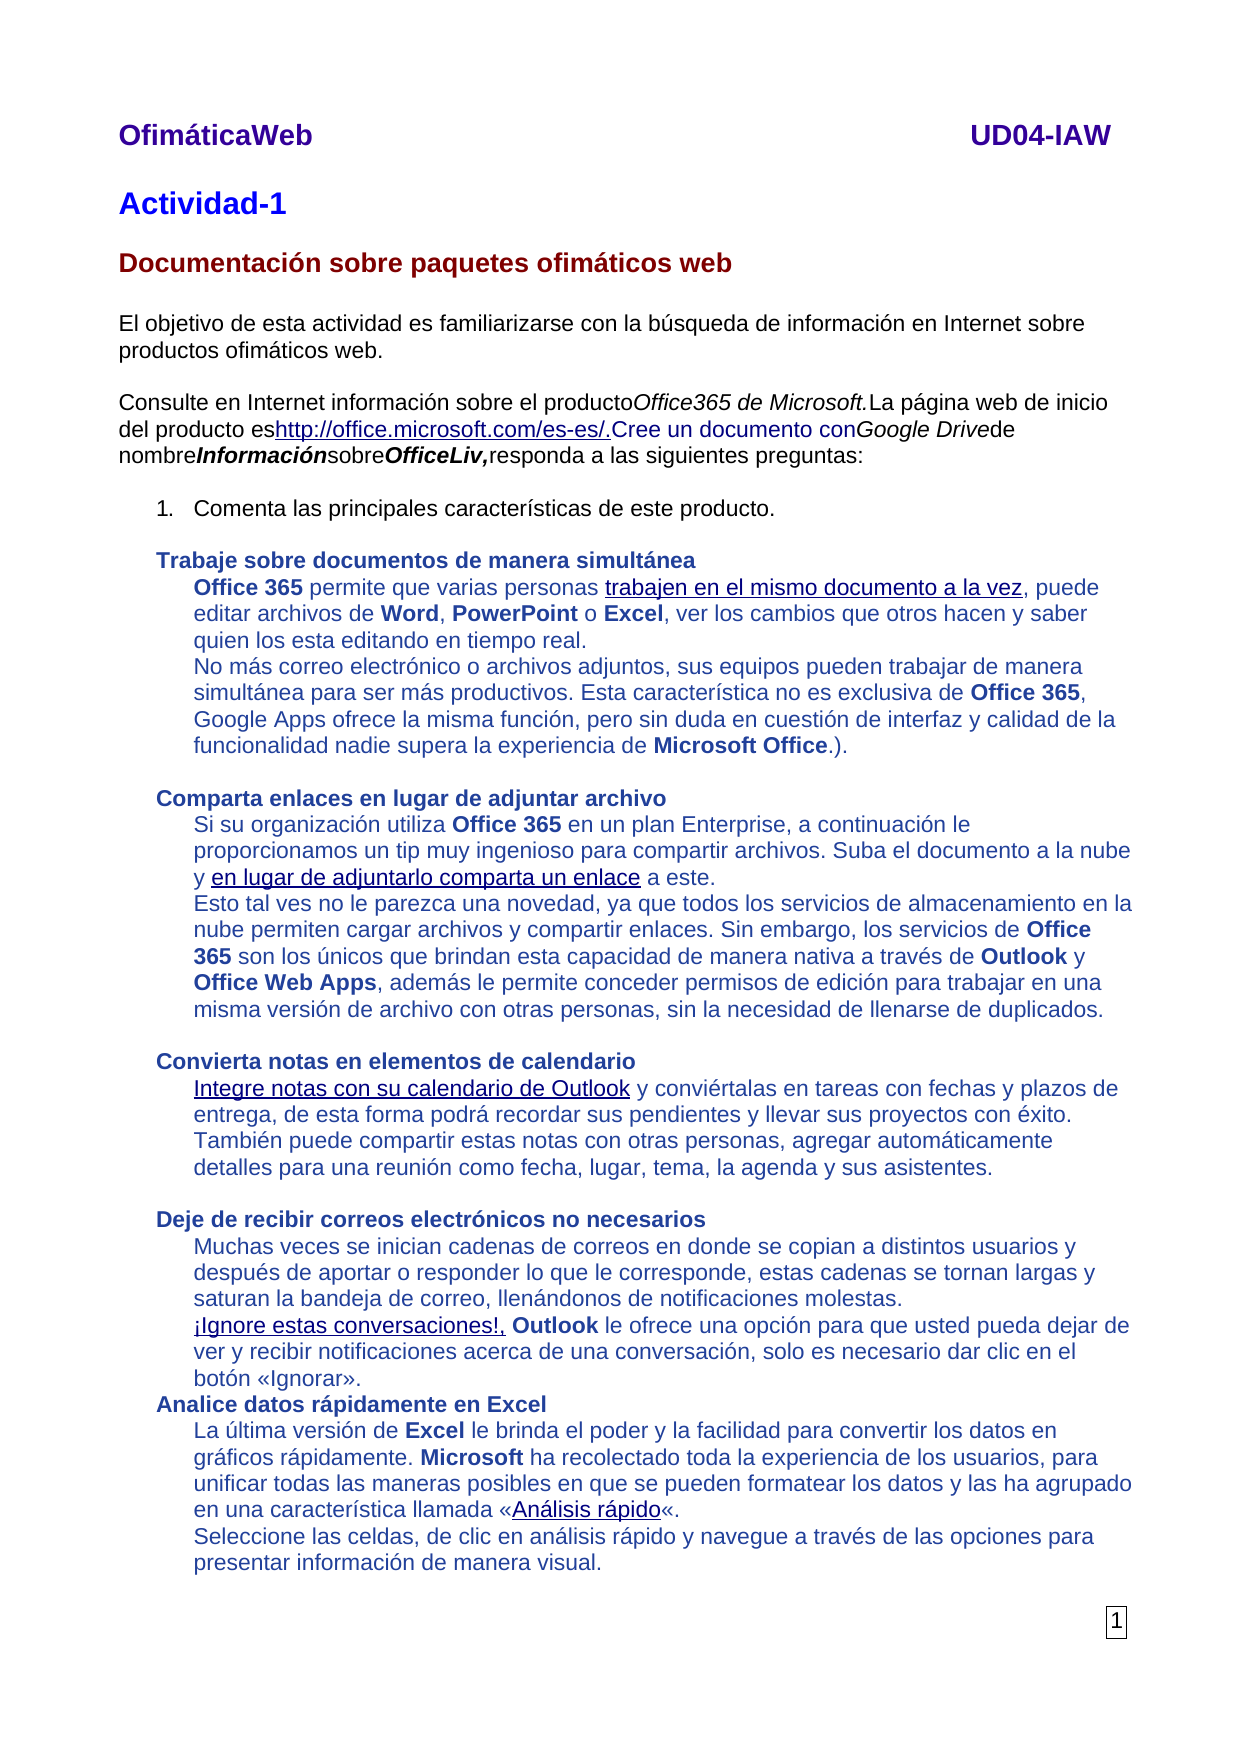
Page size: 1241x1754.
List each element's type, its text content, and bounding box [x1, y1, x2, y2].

text Consulte en Internet información sobre el productoOffice365 de Microsoft.La página web de inicio del producto eshttp://office.microsoft.com/es-es/.Cree un documento conGoogle Drivede nombreInformaciónsobreOfficeLiv,responda a las siguientes preguntas: [118, 389, 1122, 468]
list Convierta notas en elementos de calendario Integre notas con su calendario de Outlook y conviértalas en tareas con fechas y plazos de entrega, de esta forma podrá recordar sus pendientes y llevar sus proyectos con éxito. También puede compartir estas notas con otras personas, agregar automáticamente detalles para una reunión como fecha, lugar, tema, la agenda y sus asistentes. [156, 1048, 1134, 1180]
text Deje de recibir correos electrónicos no necesarios Muchas veces se inician cadenas de correos en donde se copian a distintos usuarios y después de aportar o responder lo que le corresponde, estas cadenas se tornan largas y saturan la bandeja de correo, llenándonos de notificaciones molestas. ¡Ignore estas conversaciones!, Outlook le ofrece una opción para que usted pueda dejar de ver y recibir notificaciones acerca de una conversación, solo es necesario dar clic en el botón «Ignorar». [156, 1206, 1134, 1391]
text Actividad-1 [118, 185, 1134, 221]
text El objetivo de esta actividad es familiarizarse con la búsqueda de información en Internet sobre productos ofimáticos web. [118, 310, 1088, 363]
list Comenta las principales características de este producto. [156, 495, 1134, 521]
list Comparta enlaces en lugar de adjuntar archivo Si su organización utiliza Office 365 en un plan Enterprise, a continuación le proporcionamos un tip muy ingenioso para compartir archivos. Suba el documento a la nube y en lugar de adjuntarlo comparta un enlace a este. Esto tal ves no le parezca una novedad, ya que todos los servicios de almacenamiento en la nube permiten cargar archivos y compartir enlaces. Sin embargo, los servicios de Office 365 son los únicos que brindan esta capacidad de manera nativa a través de Outlook y Office Web Apps, además le permite conceder permisos de edición para trabajar en una misma versión de archivo con otras personas, sin la necesidad de llenarse de duplicados. [156, 785, 1134, 1022]
subtitle Documentación sobre paquetes ofimáticos web [118, 247, 1134, 279]
list Trabaje sobre documentos de manera simultánea Office 365 permite que varias personas trabajen en el mismo documento a la vez, puede editar archivos de Word, PowerPoint o Excel, ver los cambios que otros hacen y saber quien los esta editando en tiempo real. No más correo electrónico o archivos adjuntos, sus equipos pueden trabajar de manera simultánea para ser más productivos. Esta característica no es exclusiva de Office 365, Google Apps ofrece la misma función, pero sin duda en cuestión de interfaz y calidad de la funcionalidad nadie supera la experiencia de Microsoft Office.). [156, 547, 1134, 758]
text OfimáticaWeb UD04-IAW [118, 118, 1134, 152]
list Analice datos rápidamente en Excel La última versión de Excel le brinda el poder y la facilidad para convertir los datos en gráficos rápidamente. Microsoft ha recolectado toda la experiencia de los usuarios, para unificar todas las maneras posibles en que se pueden formatear los datos y las ha agrupado en una característica llamada «Análisis rápido«. Seleccione las celdas, de clic en análisis rápido y navegue a través de las opciones para presentar información de manera visual. [156, 1391, 1134, 1575]
